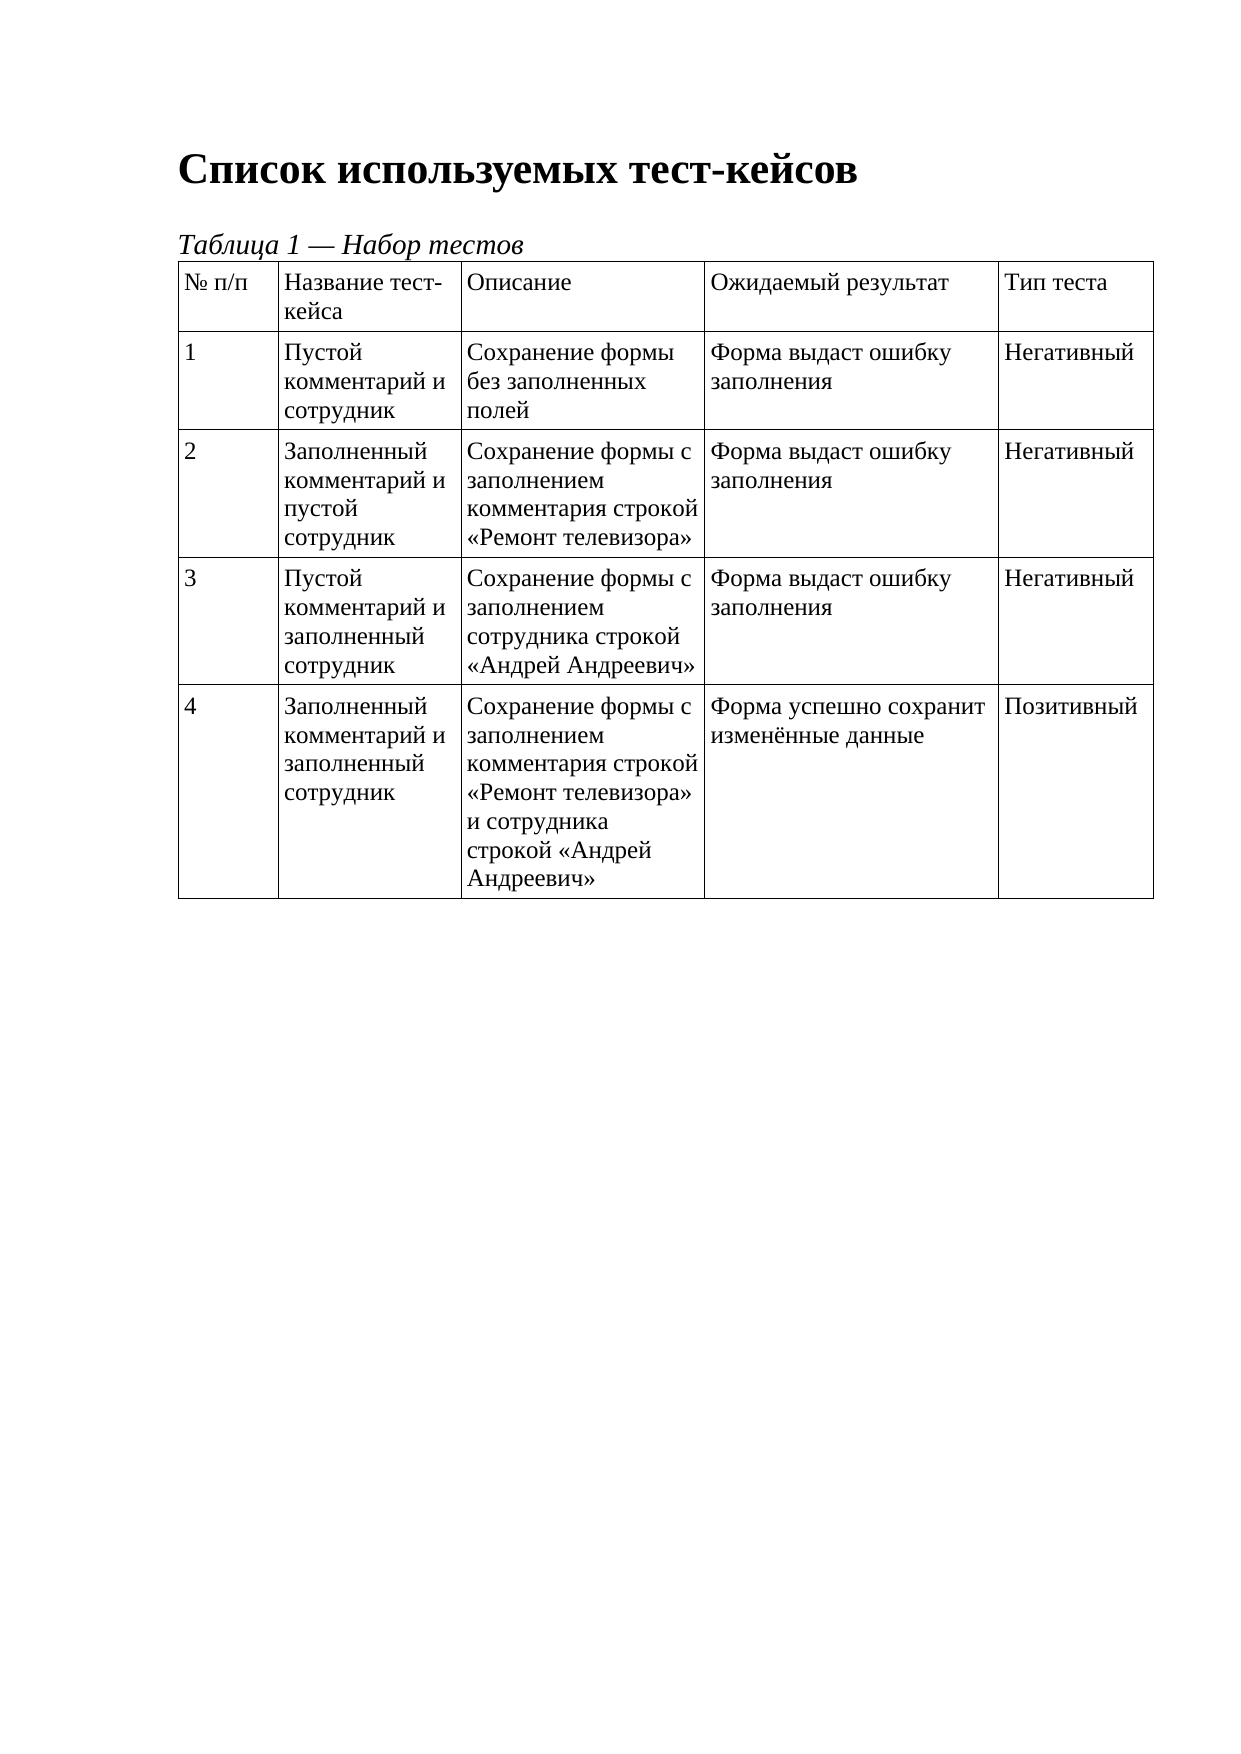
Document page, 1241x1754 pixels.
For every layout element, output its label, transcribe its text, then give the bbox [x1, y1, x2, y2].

table_cell Сохранение формы без заполненных полей [462, 332, 704, 429]
table_cell Позитивный [999, 685, 1153, 898]
text Таблица 1 — Набор тестов [177, 227, 1152, 261]
table_cell Пустой комментарий и заполненный сотрудник [279, 558, 461, 684]
table_cell Форма выдаст ошибку заполнения [705, 332, 998, 429]
table_cell Форма выдаст ошибку заполнения [705, 430, 998, 557]
subtitle Список используемых тест-кейсов [177, 143, 1152, 193]
table_cell Сохранение формы с заполнением сотрудника строкой «Андрей Андреевич» [462, 558, 704, 684]
table_header Описание [462, 262, 704, 331]
table_cell 4 [179, 685, 278, 898]
table_header № п/п [179, 262, 278, 331]
table_cell 1 [179, 332, 278, 429]
table_cell Форма выдаст ошибку заполнения [705, 558, 998, 684]
table_header Ожидаемый результат [705, 262, 998, 331]
table_cell Сохранение формы с заполнением комментария строкой «Ремонт телевизора» и сотрудника строкой «Андрей Андреевич» [462, 685, 704, 898]
table_cell Негативный [999, 430, 1153, 557]
table_cell Негативный [999, 558, 1153, 684]
table_cell 2 [179, 430, 278, 557]
table_cell Заполненный комментарий и заполненный сотрудник [279, 685, 461, 898]
table_header Тип теста [999, 262, 1153, 331]
table_cell 3 [179, 558, 278, 684]
table_cell Пустой комментарий и сотрудник [279, 332, 461, 429]
table_cell Форма успешно сохранит изменённые данные [705, 685, 998, 898]
table_header Название тест-кейса [279, 262, 461, 331]
table_cell Сохранение формы с заполнением комментария строкой «Ремонт телевизора» [462, 430, 704, 557]
table_cell Заполненный комментарий и пустой сотрудник [279, 430, 461, 557]
table_cell Негативный [999, 332, 1153, 429]
